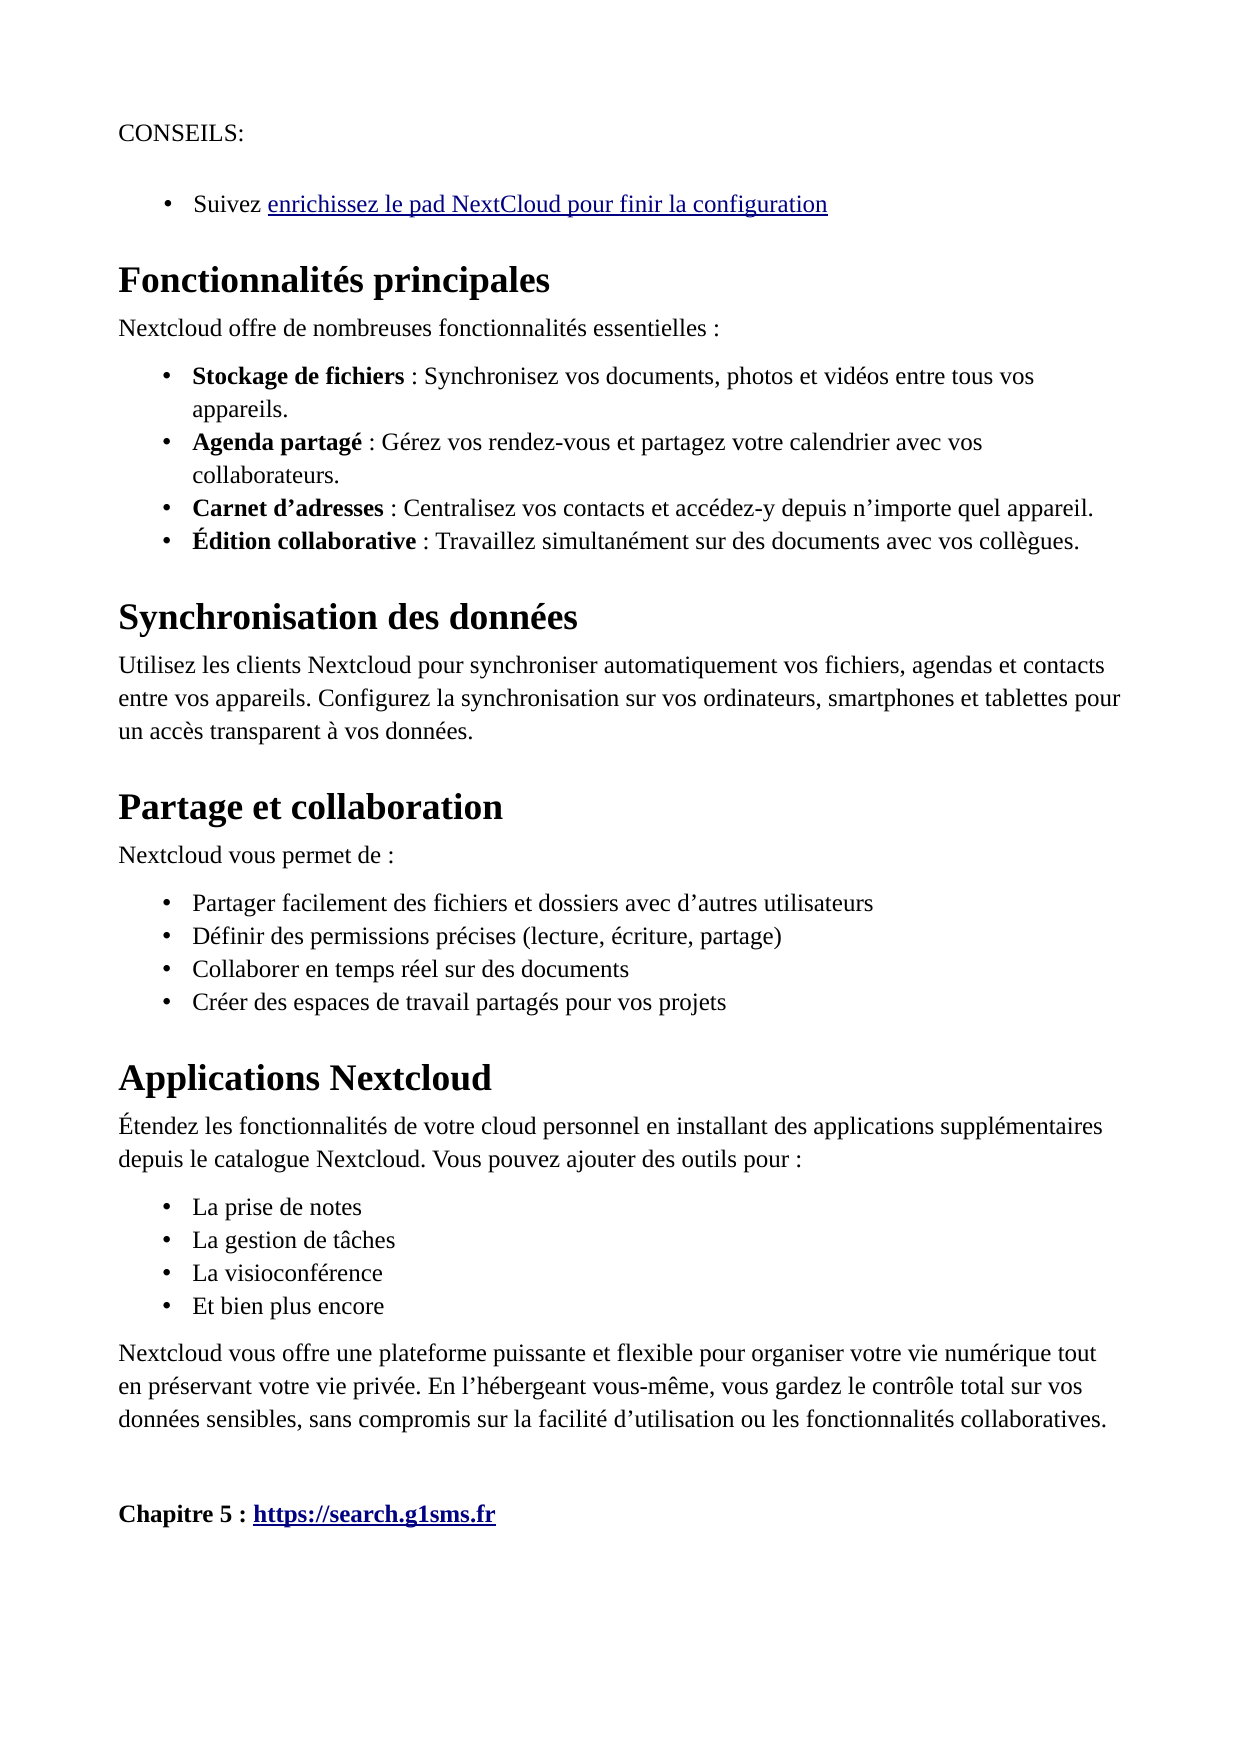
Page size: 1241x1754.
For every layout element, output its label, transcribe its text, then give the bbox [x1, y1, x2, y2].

list Collaborer en temps réel sur des documents [162, 954, 1122, 983]
list La gestion de tâches [162, 1225, 1122, 1253]
list Et bien plus encore [162, 1291, 1122, 1319]
subtitle Synchronisation des données [118, 594, 1122, 638]
text Utilisez les clients Nextcloud pour synchroniser automatiquement vos fichiers, agendas et contacts entre vos appareils. Configurez la synchronisation sur vos ordinateurs, smartphones et tablettes pour un accès transparent à vos données. [118, 650, 1122, 745]
list La visioconférence [162, 1258, 1122, 1286]
subtitle Partage et collaboration [118, 785, 1122, 828]
list Agenda partagé : Gérez vos rendez-vous et partagez votre calendrier avec vos collaborateurs. [162, 427, 1122, 489]
text Nextcloud offre de nombreuses fonctionnalités essentielles : [118, 313, 1122, 342]
list Définir des permissions précises (lecture, écriture, partage) [162, 921, 1122, 950]
text Nextcloud vous permet de : [118, 840, 1122, 869]
list Partager facilement des fichiers et dossiers avec d’autres utilisateurs [162, 888, 1122, 917]
text Étendez les fonctionnalités de votre cloud personnel en installant des applications supplémentaires depuis le catalogue Nextcloud. Vous pouvez ajouter des outils pour : [118, 1111, 1122, 1173]
list La prise de notes [162, 1192, 1122, 1220]
list Carnet d’adresses : Centralisez vos contacts et accédez-y depuis n’importe quel appareil. [162, 493, 1122, 522]
subtitle Applications Nextcloud [118, 1055, 1122, 1098]
list Suivez enrichissez le pad NextCloud pour finir la configuration [164, 189, 1122, 218]
text Nextcloud vous offre une plateforme puissante et flexible pour organiser votre vie numérique tout en préservant votre vie privée. En l’hébergeant vous-même, vous gardez le contrôle total sur vos données sensibles, sans compromis sur la facilité d’utilisation ou les fonctionnalités collaboratives. [118, 1338, 1122, 1433]
list Stockage de fichiers : Synchronisez vos documents, photos et vidéos entre tous vos appareils. [162, 361, 1122, 423]
subtitle Fonctionnalités principales [118, 258, 1122, 301]
text Chapitre 5 : https://search.g1sms.fr [118, 1499, 1122, 1528]
list Créer des espaces de travail partagés pour vos projets [162, 987, 1122, 1016]
text CONSEILS: [118, 118, 1122, 147]
list Édition collaborative : Travaillez simultanément sur des documents avec vos collègues. [162, 526, 1122, 555]
